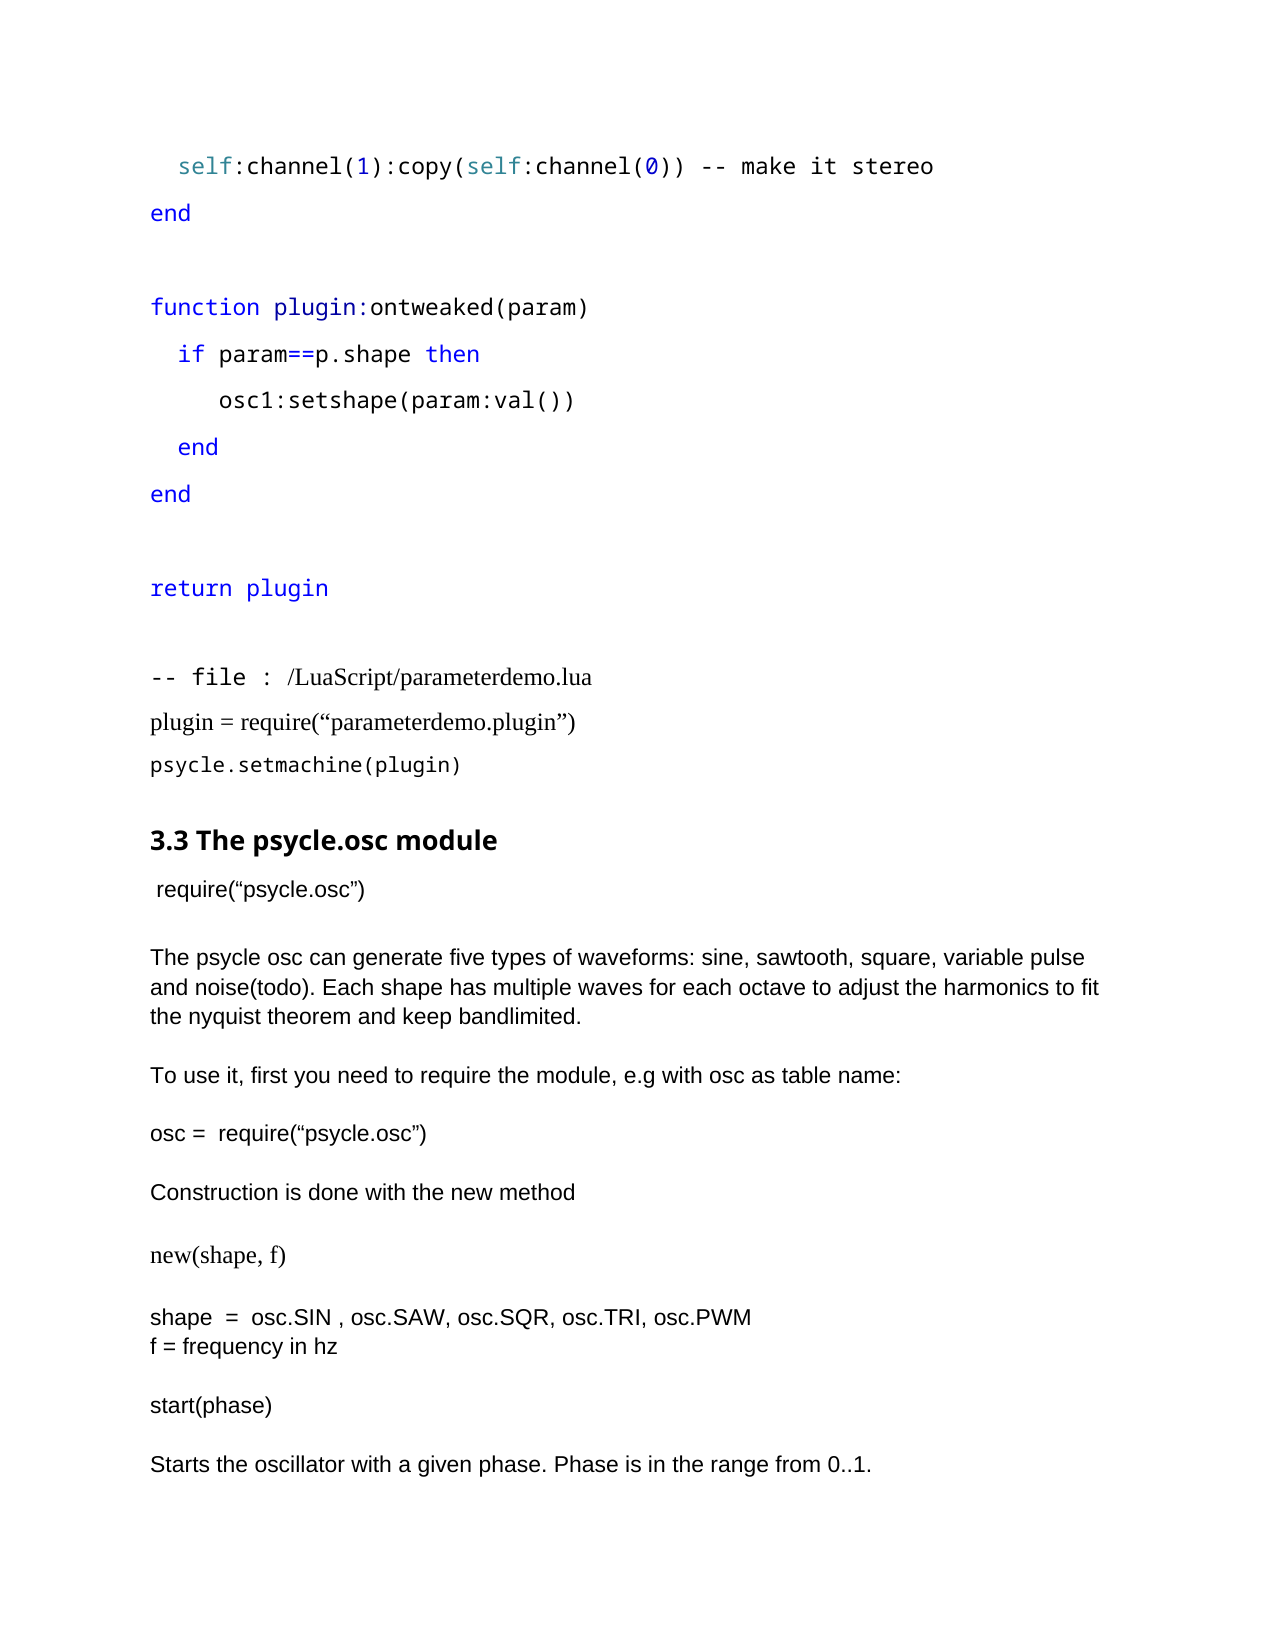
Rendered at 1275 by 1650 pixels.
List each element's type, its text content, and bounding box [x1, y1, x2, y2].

text -- file : /LuaScript/parameterdemo.lua [150, 661, 1125, 693]
text return plugin [150, 572, 1125, 603]
text new(shape, f) [150, 1241, 1125, 1269]
text psycle.setmachine(plugin) [150, 750, 1125, 778]
text Construction is done with the new method [150, 1180, 1125, 1206]
text plugin = require(“parameterdemo.plugin”) [150, 708, 1125, 736]
text start(phase) [150, 1393, 1125, 1418]
text self:channel(1):copy(self:channel(0)) -- make it stereo end function plugin:ontweaked(param) if param==p.shape then osc1:setshape(param:val()) end end [150, 150, 1125, 509]
text shape = osc.SIN , osc.SAW, osc.SQR, osc.TRI, osc.PWM [150, 1304, 1125, 1330]
text The psycle osc can generate five types of waveforms: sine, sawtooth, square, variable pulse and noise(todo). Each shape has multiple waves for each octave to adjust the harmonics to fit the nyquist theorem and keep bandlimited. [150, 945, 1125, 1029]
text Starts the oscillator with a given phase. Phase is in the range from 0..1. [150, 1451, 1125, 1477]
text f = frequency in hz [150, 1334, 1125, 1359]
text osc = require(“psycle.osc”) [150, 1121, 1125, 1147]
text To use it, first you need to require the module, e.g with osc as table name: [150, 1062, 1125, 1088]
text 3.3 The psycle.osc module [150, 822, 1125, 859]
text require(“psycle.osc”) [150, 877, 1125, 903]
